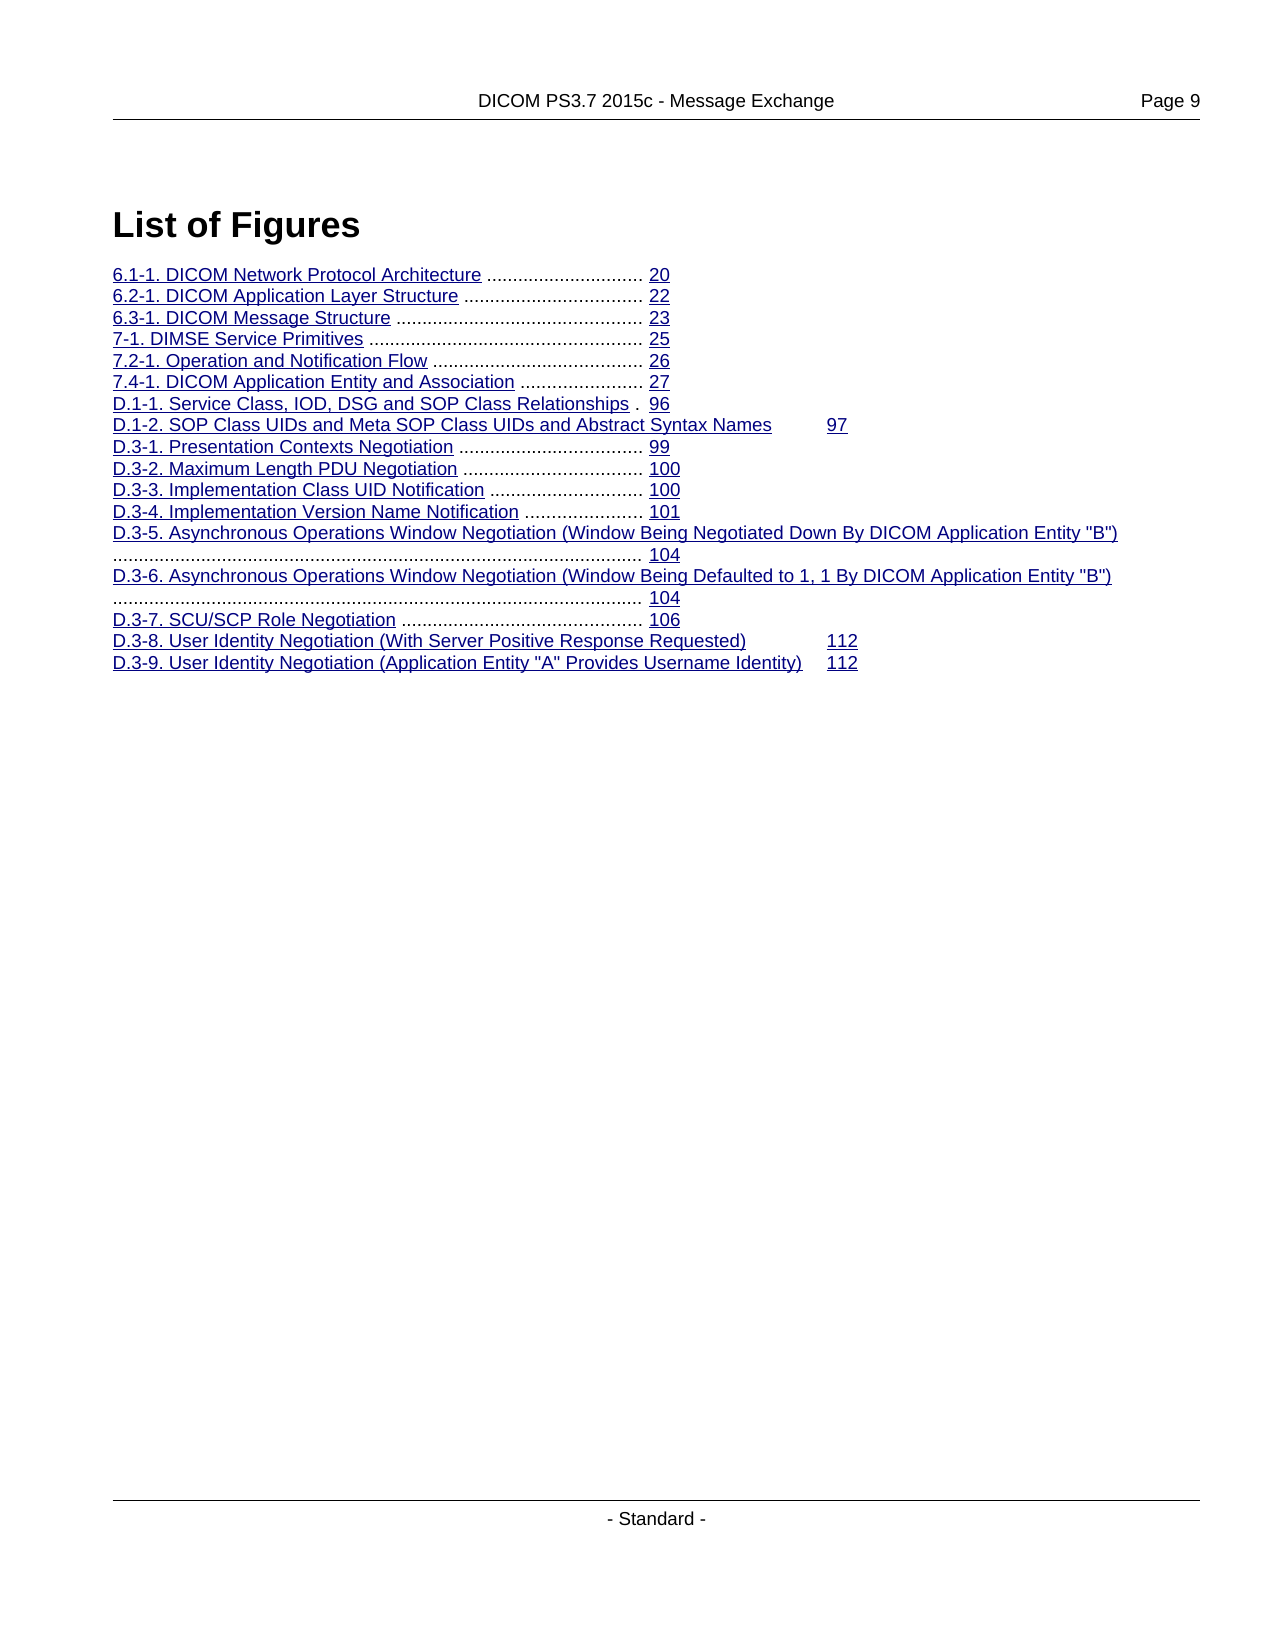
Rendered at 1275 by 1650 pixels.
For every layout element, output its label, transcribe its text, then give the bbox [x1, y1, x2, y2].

text 7.4-1. DICOM Application Entity and Association 0 [112, 371, 1175, 393]
text 6.2-1. DICOM Application Layer Structure 0 [112, 285, 1175, 306]
text D.3-8. User Identity Negotiation (With Server Positive Response Requested) 0 [112, 630, 1175, 651]
text 6.3-1. DICOM Message Structure 0 [112, 306, 1175, 328]
text D.3-2. Maximum Length PDU Negotiation 0 [112, 457, 1175, 479]
text D.1-1. Service Class, IOD, DSG and SOP Class Relationships 0 [112, 393, 1175, 414]
text D.3-7. SCU/SCP Role Negotiation 0 [112, 608, 1175, 630]
text D.3-5. Asynchronous Operations Window Negotiation (Window Being Negotiated Down By DICOM Application Entity "B") 0 [112, 522, 1175, 565]
text 7-1. DIMSE Service Primitives 0 [112, 328, 1175, 349]
text D.3-4. Implementation Version Name Notification 0 [112, 501, 1175, 522]
text D.1-2. SOP Class UIDs and Meta SOP Class UIDs and Abstract Syntax Names 0 [112, 414, 1175, 436]
text List of Figures [112, 204, 1200, 245]
text D.3-6. Asynchronous Operations Window Negotiation (Window Being Defaulted to 1, 1 By DICOM Application Entity "B") 0 [112, 565, 1175, 608]
text D.3-3. Implementation Class UID Notification 0 [112, 479, 1175, 501]
text 6.1-1. DICOM Network Protocol Architecture 0 [112, 263, 1175, 285]
text D.3-9. User Identity Negotiation (Application Entity "A" Provides Username Identity) 0 [112, 651, 1175, 673]
text 7.2-1. Operation and Notification Flow 0 [112, 349, 1175, 371]
text D.3-1. Presentation Contexts Negotiation 0 [112, 436, 1175, 457]
